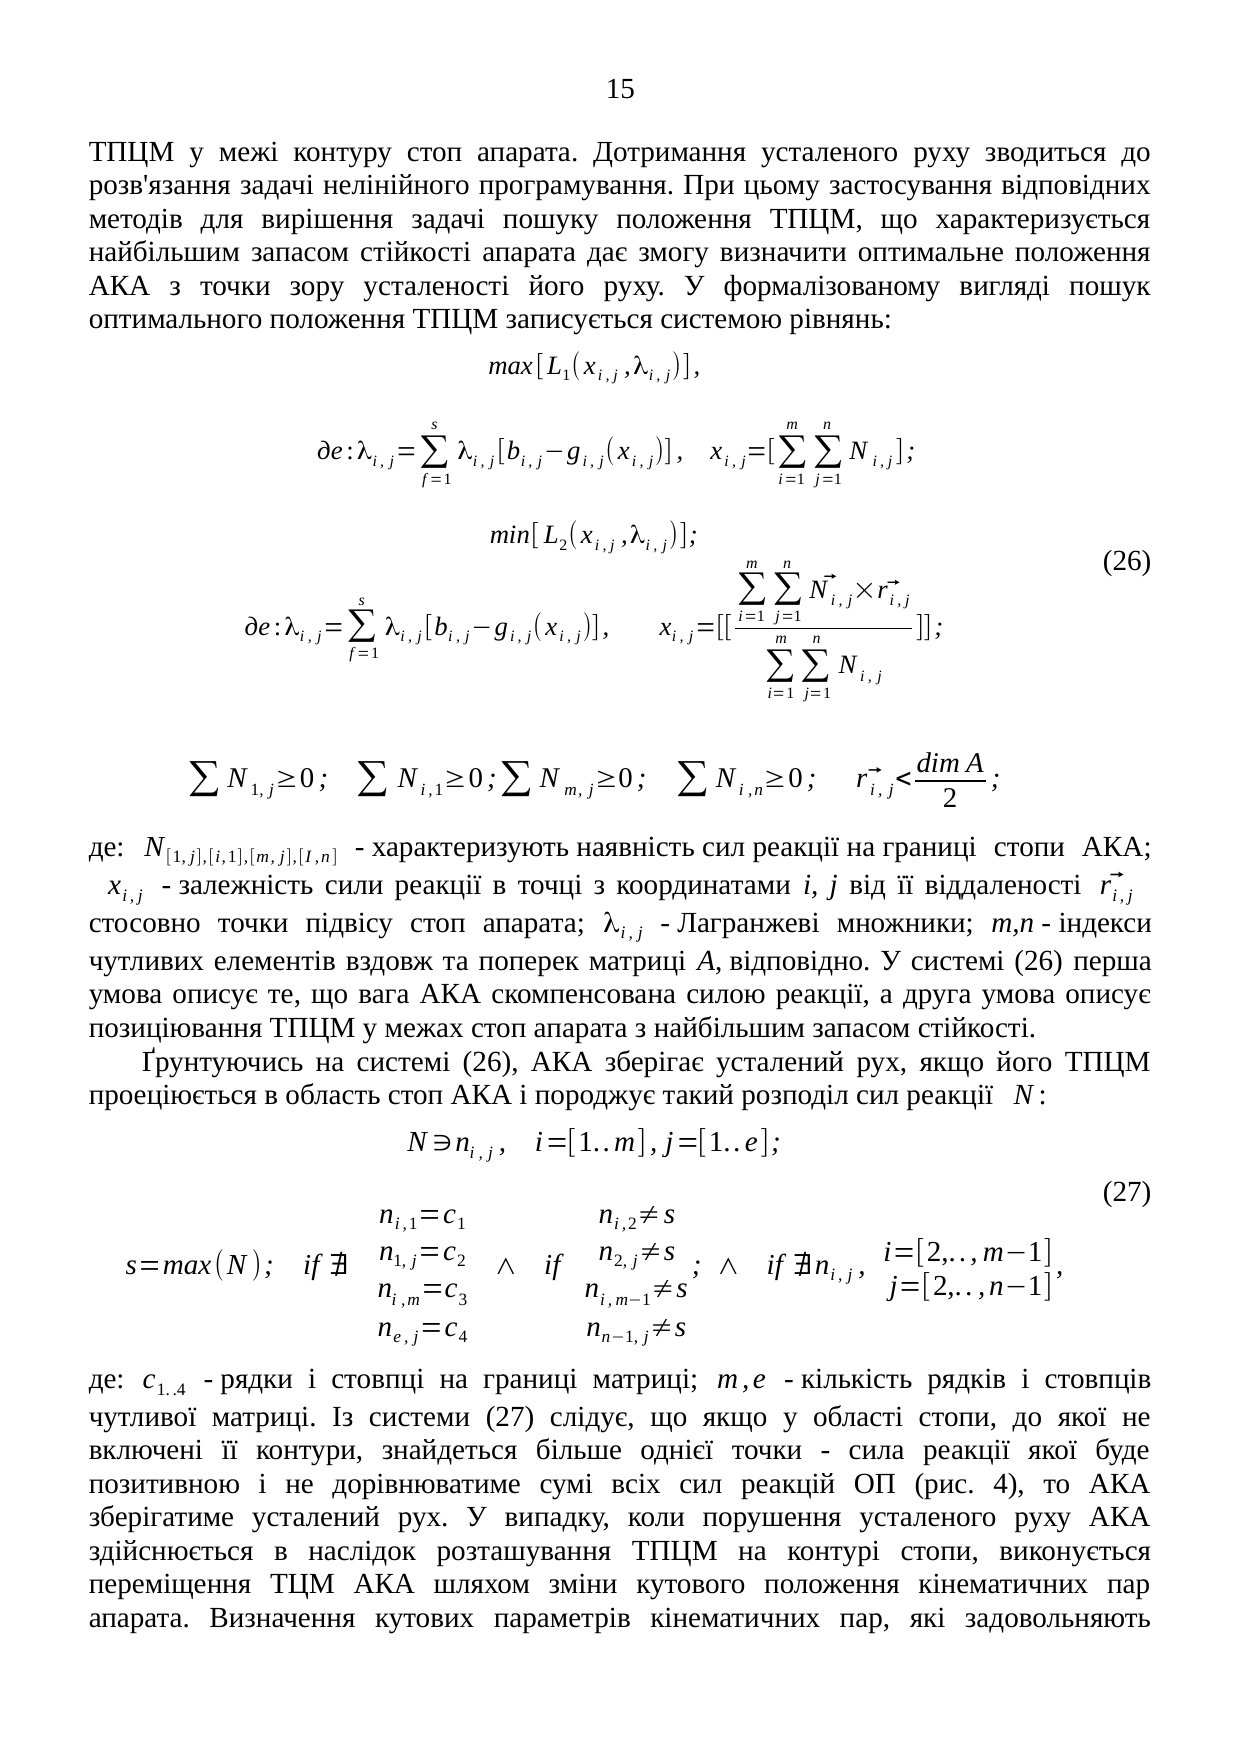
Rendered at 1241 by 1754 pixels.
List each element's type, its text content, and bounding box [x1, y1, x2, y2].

table_header [89, 1111, 1098, 1361]
table_header (26) [1099, 335, 1151, 829]
text де:‑ характеризують наявність сил реакції на границі стопи АКА;‑ залежність сили реакції в точці з координатами i, j від її віддаленостістосовно точки підвісу стоп апарата;‑ Лагранжеві множники; m,n ‑ індекси чутливих елементів вздовж та поперек матриці A, відповідно. У системі (26) перша умова описує те, що вага АКА скомпенсована силою реакції, а друга умова описує позиціювання ТПЦМ у межах стоп апарата з найбільшим запасом стійкості. [88, 829, 1152, 1044]
text ТПЦМ у межі контуру стоп апарата. Дотримання усталеного руху зводиться до розв'язання задачі нелінійного програмування. При цьому застосування відповідних методів для вирішення задачі пошуку положення ТПЦМ, що характеризується найбільшим запасом стійкості апарата дає змогу визначити оптимальне положення АКА з точки зору усталеності його руху. У формалізованому вигляді пошук оптимального положення ТПЦМ записується системою рівнянь: [88, 134, 1152, 335]
text де:‑ рядки і стовпці на границі матриці;‑ кількість рядків і стовпців чутливої матриці. Із системи (27) слідує, що якщо у області стопи, до якої не включені її контури, знайдеться більше однієї точки - сила реакції якої буде позитивною і не дорівнюватиме сумі всіх сил реакцій ОП (рис. 4), то АКА зберігатиме усталений рух. У випадку, коли порушення усталеного руху АКА здійснюється в наслідок розташування ТПЦМ на контурі стопи, виконується переміщення ТЦМ АКА шляхом зміни кутового положення кінематичних пар апарата. Визначення кутових параметрів кінематичних пар, які задовольняють [88, 1361, 1152, 1633]
table_header [89, 335, 1098, 829]
text Ґрунтуючись на системі (26), АКА зберігає усталений рух, якщо його ТПЦМ проеціюється в область стоп АКА і породжує такий розподіл сил реакції [88, 1044, 1152, 1111]
table_header (27) [1099, 1111, 1151, 1361]
